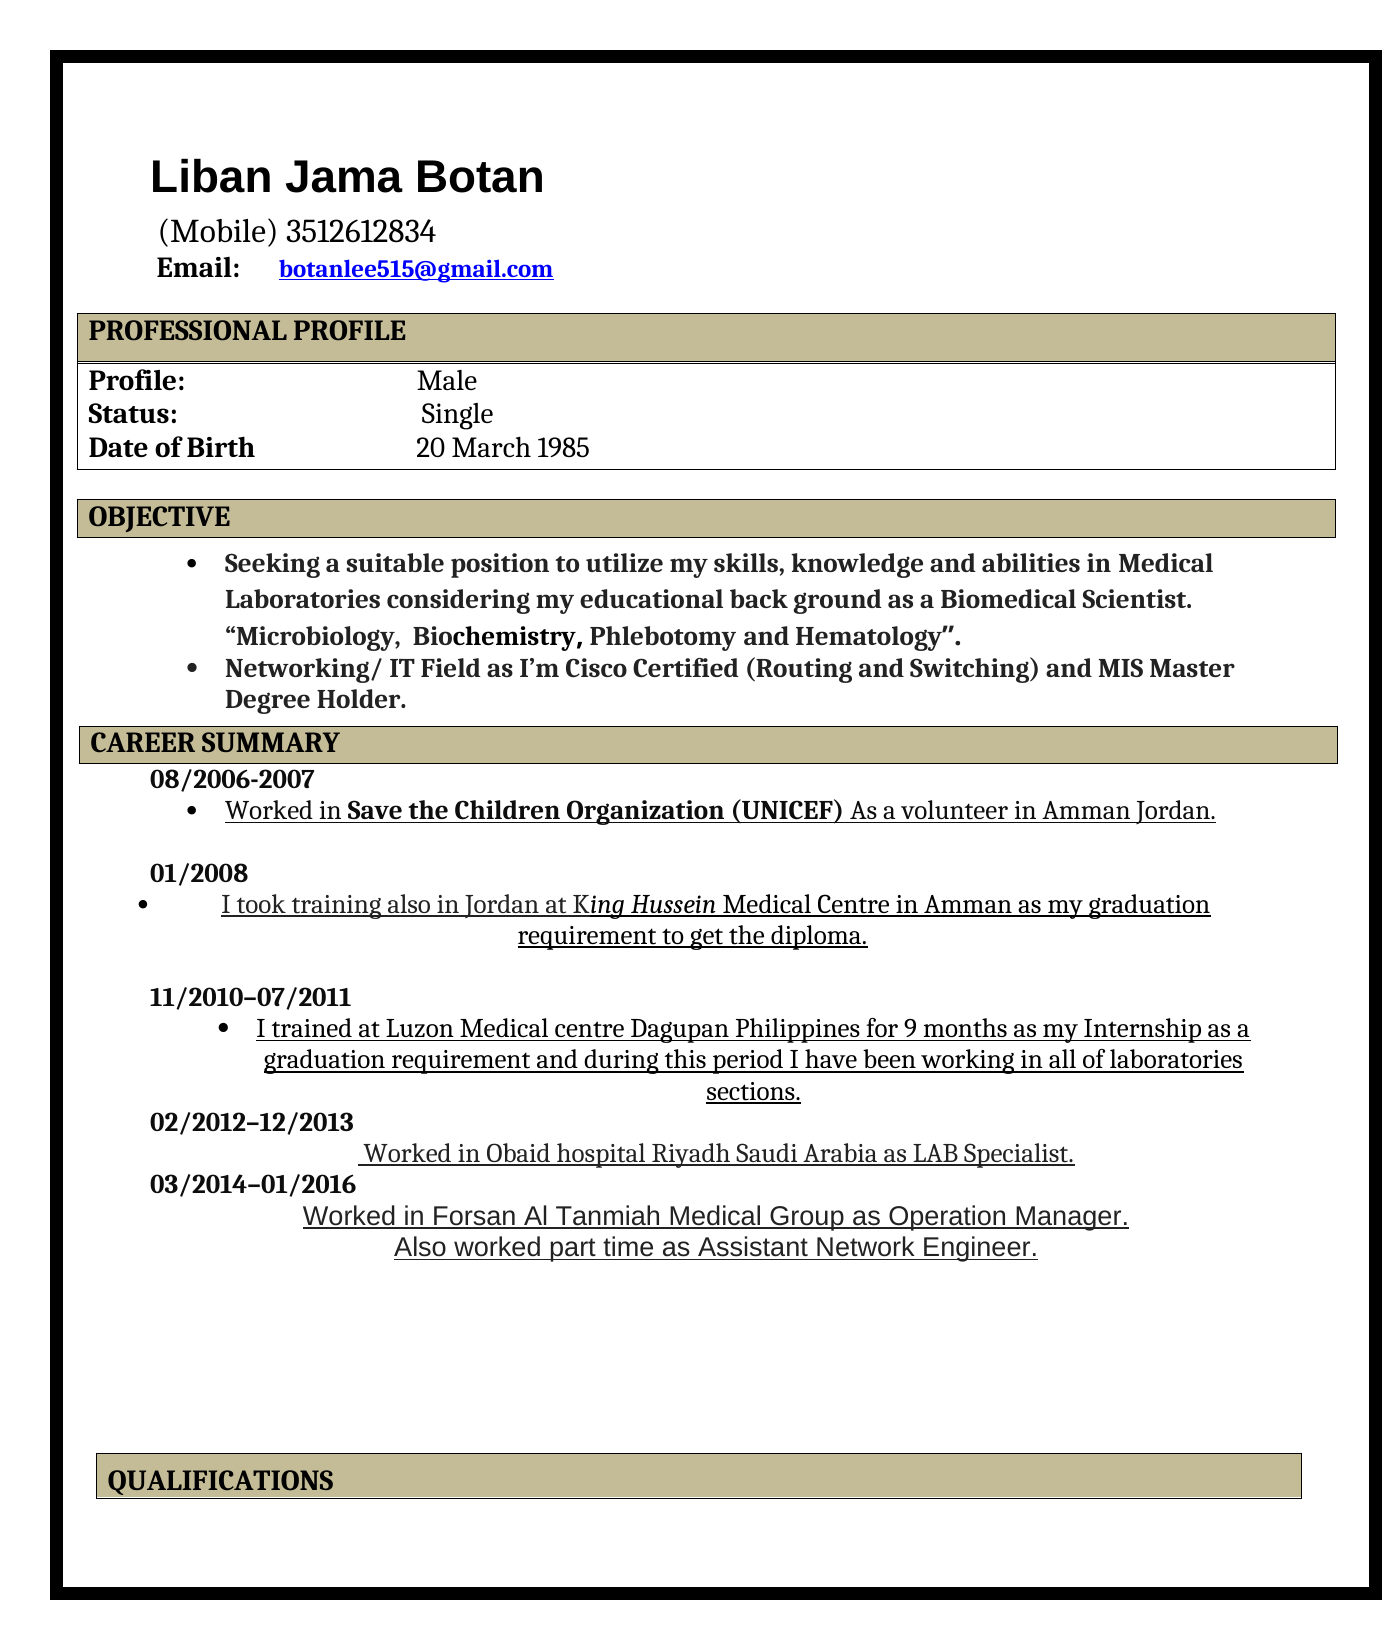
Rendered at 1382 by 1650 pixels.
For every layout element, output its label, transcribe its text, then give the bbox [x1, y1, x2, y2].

text Also worked part time as Assistant Network Engineer. [150, 1231, 1282, 1263]
text 03/2014–01/2016 [150, 1169, 1282, 1200]
text 08/2006-2007 [150, 764, 1282, 795]
text Email: botanlee515@gmail.com [150, 251, 1282, 284]
table_header CAREER SUMMARY [80, 727, 1337, 763]
title Liban Jama Botan [150, 150, 1282, 203]
list I took training also in Jordan at King Hussein Medical Centre in Amman as my graduation requirement to get the diploma. [67, 889, 1282, 951]
list I trained at Luzon Medical centre Dagupan Philippines for 9 months as my Internship as a graduation requirement and during this period I have been working in all of laboratories sections. [187, 1013, 1282, 1107]
list Networking/ IT Field as I’m Cisco Certified (Routing and Switching) and MIS Master Degree Holder. [187, 653, 1282, 715]
list Worked in Save the Children Organization (UNICEF) As a volunteer in Amman Jordan. [187, 795, 1282, 826]
text Worked in Obaid hospital Riyadh Saudi Arabia as LAB Specialist. [150, 1138, 1282, 1169]
text (Mobile) 3512612834 [150, 212, 1282, 251]
text 11/2010–07/2011 [150, 982, 1282, 1013]
text 01/2008 [150, 858, 1282, 889]
text Worked in Forsan Al Tanmiah Medical Group as Operation Manager. [150, 1200, 1282, 1231]
table_header OBJECTIVE [78, 500, 1335, 537]
table_header QUALIFICATIONS [97, 1454, 1301, 1497]
text 02/2012–12/2013 [150, 1107, 1282, 1138]
list Seeking a suitable position to utilize my skills, knowledge and abilities in Medical Laboratories considering my educational back ground as a Biomedical Scientist. “Microbiology, Biochemistry, Phlebotomy and Hematology”. [187, 548, 1282, 653]
table_header PROFESSIONAL PROFILE [78, 314, 1335, 361]
table_cell Profile: Male Status: Single Date of Birth 20 March 1985 [78, 364, 1335, 469]
